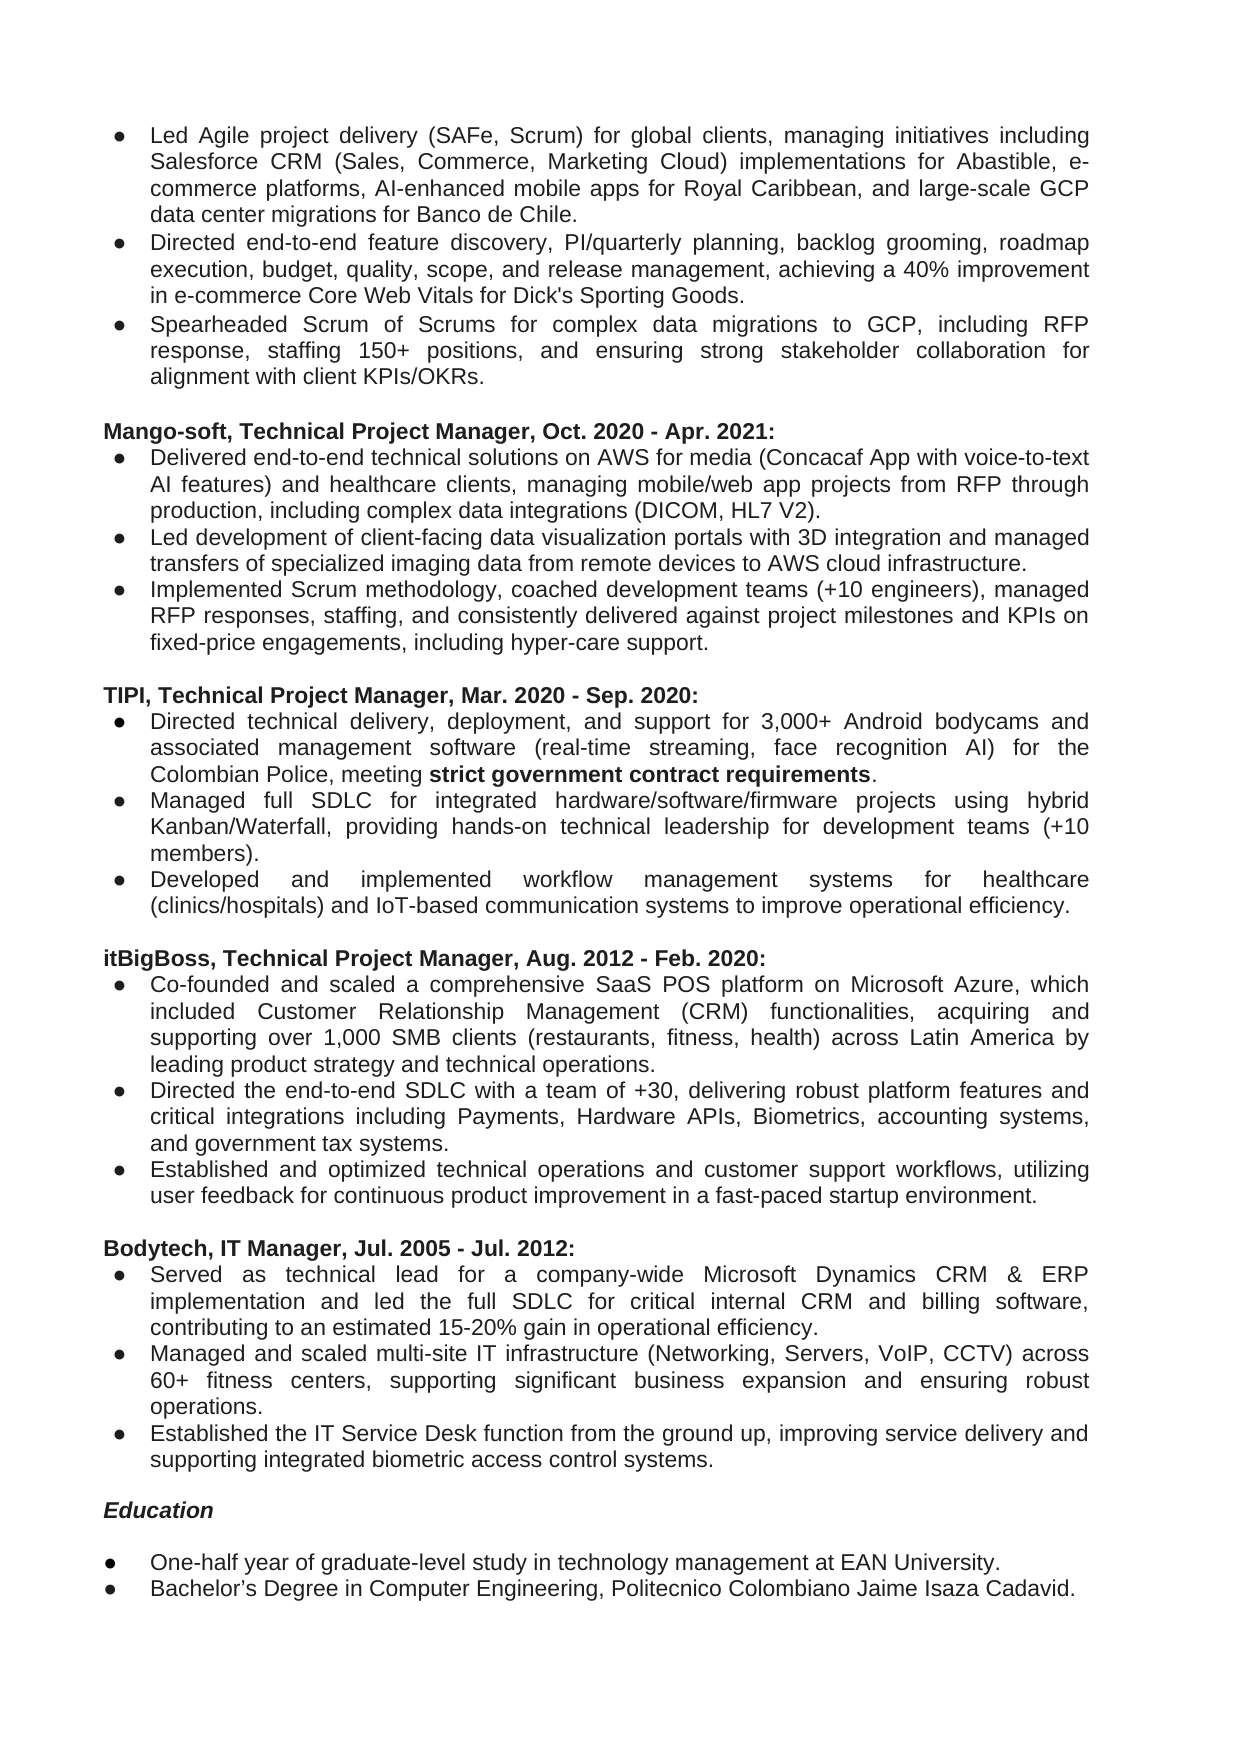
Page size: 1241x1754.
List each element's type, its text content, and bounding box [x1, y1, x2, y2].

list Led development of client-facing data visualization portals with 3D integration and managed transfers of specialized imaging data from remote devices to AWS cloud infrastructure. [112, 523, 1090, 576]
list Established the IT Service Desk function from the ground up, improving service delivery and supporting integrated biometric access control systems. [112, 1419, 1090, 1472]
list Co-founded and scaled a comprehensive SaaS POS platform on Microsoft Azure, which included Customer Relationship Management (CRM) functionalities, acquiring and supporting over 1,000 SMB clients (restaurants, fitness, health) across Latin America by leading product strategy and technical operations. [112, 971, 1090, 1077]
list Directed end-to-end feature discovery, PI/quarterly planning, backlog grooming, roadmap execution, budget, quality, scope, and release management, achieving a 40% improvement in e-commerce Core Web Vitals for Dick's Sporting Goods. [112, 229, 1090, 308]
list Developed and implemented workflow management systems for healthcare (clinics/hospitals) and IoT-based communication systems to improve operational efficiency. [112, 866, 1090, 919]
list Established and optimized technical operations and customer support workflows, utilizing user feedback for continuous product improvement in a fast-paced startup environment. [112, 1156, 1090, 1209]
list Spearheaded Scrum of Scrums for complex data migrations to GCP, including RFP response, staffing 150+ positions, and ensuring strong stakeholder collaboration for alignment with client KPIs/OKRs. [112, 311, 1090, 389]
list Directed technical delivery, deployment, and support for 3,000+ Android bodycams and associated management software (real-time streaming, face recognition AI) for the Colombian Police, meeting strict government contract requirements. [112, 708, 1090, 787]
text itBigBoss, Technical Project Manager, Aug. 2012 - Feb. 2020: [103, 945, 1090, 971]
list Directed the end-to-end SDLC with a team of +30, delivering robust platform features and critical integrations including Payments, Hardware APIs, Biometrics, accounting systems, and government tax systems. [112, 1077, 1090, 1156]
text Education [103, 1497, 1090, 1523]
list Managed and scaled multi-site IT infrastructure (Networking, Servers, VoIP, CCTV) across 60+ fitness centers, supporting significant business expansion and ensuring robust operations. [112, 1340, 1090, 1419]
list Delivered end-to-end technical solutions on AWS for media (Concacaf App with voice-to-text AI features) and healthcare clients, managing mobile/web app projects from RFP through production, including complex data integrations (DICOM, HL7 V2). [112, 444, 1090, 523]
text Bodytech, IT Manager, Jul. 2005 - Jul. 2012: [103, 1235, 1090, 1261]
list Bachelor’s Degree in Computer Engineering, Politecnico Colombiano Jaime Isaza Cadavid. [103, 1575, 1090, 1601]
list One-half year of graduate-level study in technology management at EAN University. [103, 1548, 1090, 1575]
list Implemented Scrum methodology, coached development teams (+10 engineers), managed RFP responses, staffing, and consistently delivered against project milestones and KPIs on fixed-price engagements, including hyper-care support. [112, 576, 1090, 655]
text Mango-soft, Technical Project Manager, Oct. 2020 - Apr. 2021: [103, 418, 1090, 444]
list Served as technical lead for a company-wide Microsoft Dynamics CRM & ERP implementation and led the full SDLC for critical internal CRM and billing software, contributing to an estimated 15-20% gain in operational efficiency. [112, 1261, 1090, 1340]
list Managed full SDLC for integrated hardware/software/firmware projects using hybrid Kanban/Waterfall, providing hands-on technical leadership for development teams (+10 members). [112, 787, 1090, 866]
text TIPI, Technical Project Manager, Mar. 2020 - Sep. 2020: [103, 682, 1090, 708]
list Led Agile project delivery (SAFe, Scrum) for global clients, managing initiatives including Salesforce CRM (Sales, Commerce, Marketing Cloud) implementations for Abastible, e-commerce platforms, AI-enhanced mobile apps for Royal Caribbean, and large-scale GCP data center migrations for Banco de Chile. [112, 122, 1090, 227]
